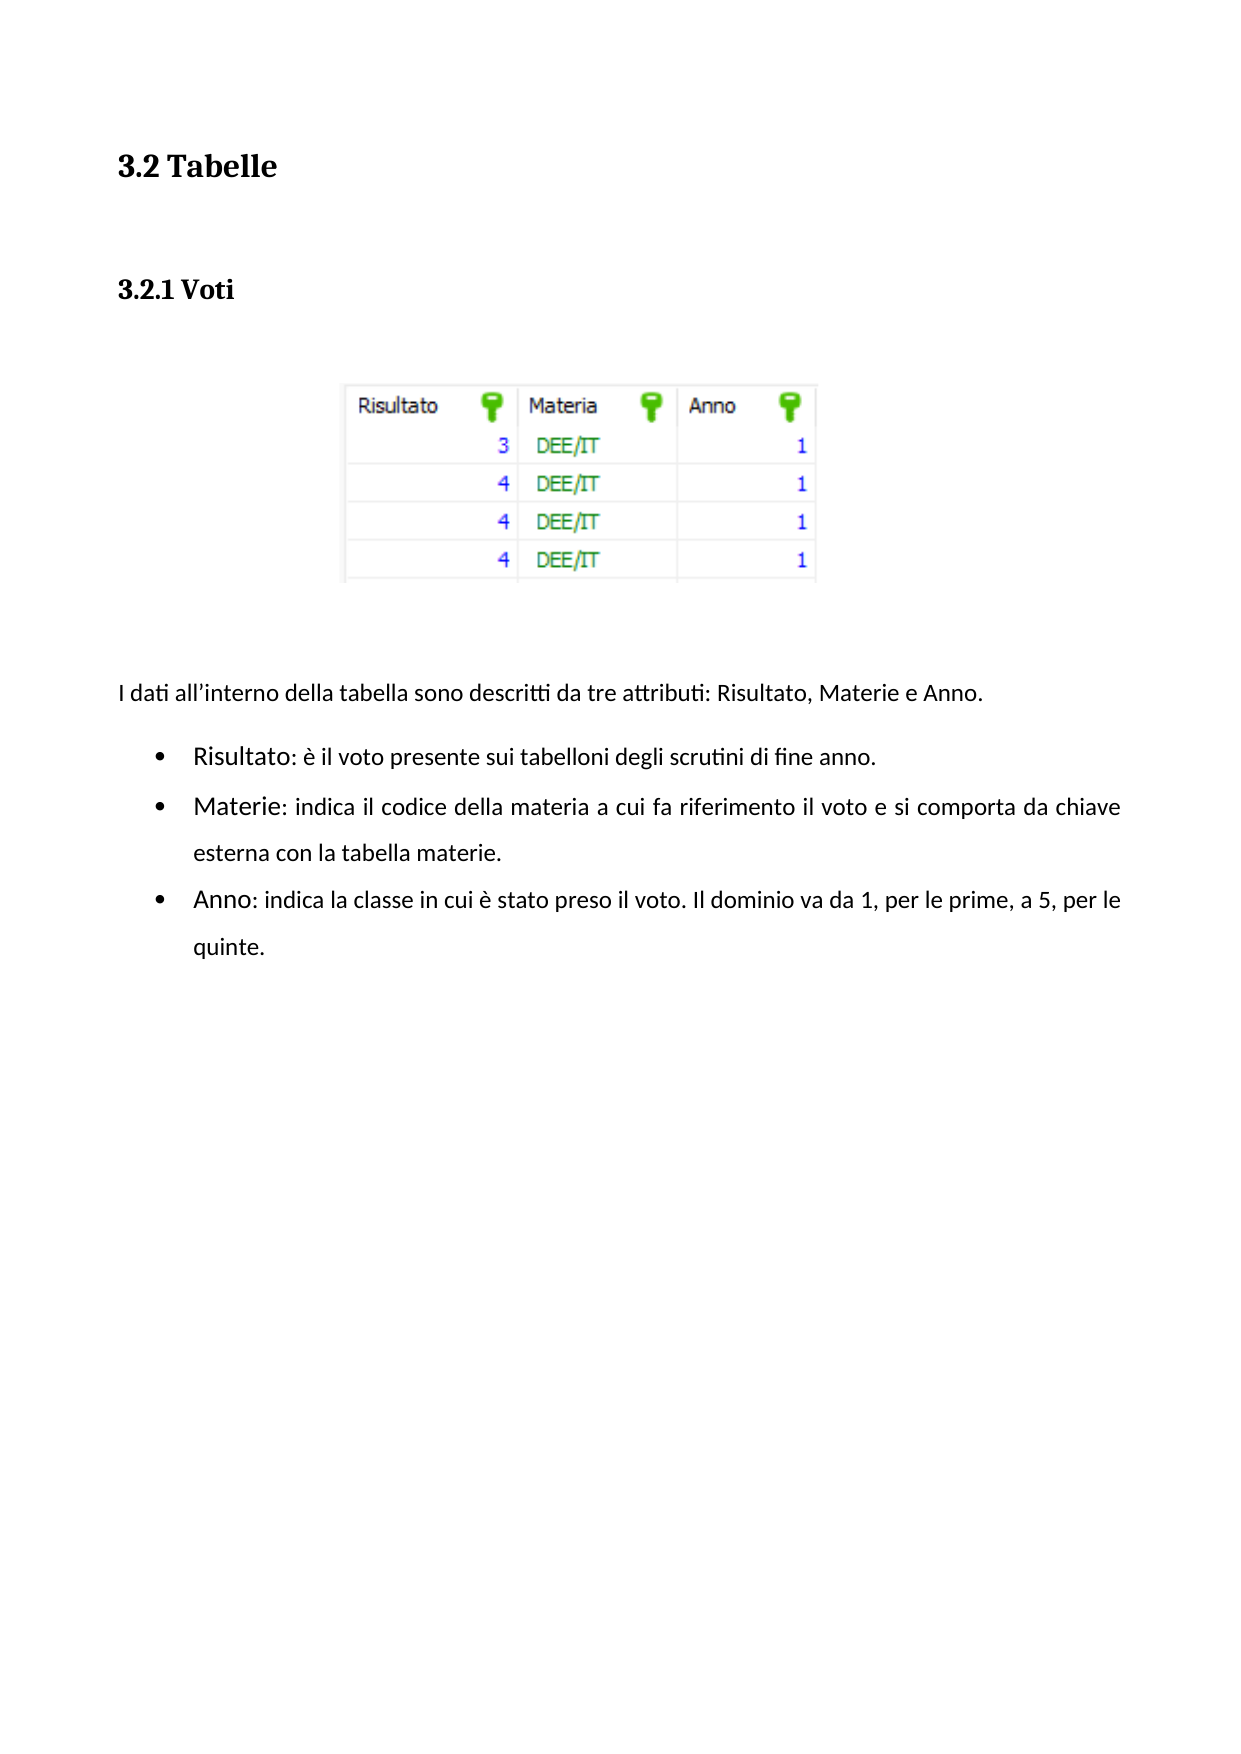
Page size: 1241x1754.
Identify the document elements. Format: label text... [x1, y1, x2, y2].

text I dati all’interno della tabella sono descritti da tre attributi: Risultato, Materie e Anno. [118, 677, 1122, 707]
subtitle 3.2 Tabelle [118, 148, 1122, 186]
list Anno: indica la classe in cui è stato preso il voto. Il dominio va da 1, per le prime, a 5, per le quinte. [156, 883, 1122, 961]
subtitle 3.2.1 Voti [118, 273, 1122, 306]
list Materie: indica il codice della materia a cui fa riferimento il voto e si comporta da chiave esterna con la tabella materie. [156, 789, 1122, 867]
list Risultato: è il voto presente sui tabelloni degli scrutini di fine anno. [156, 739, 1122, 772]
